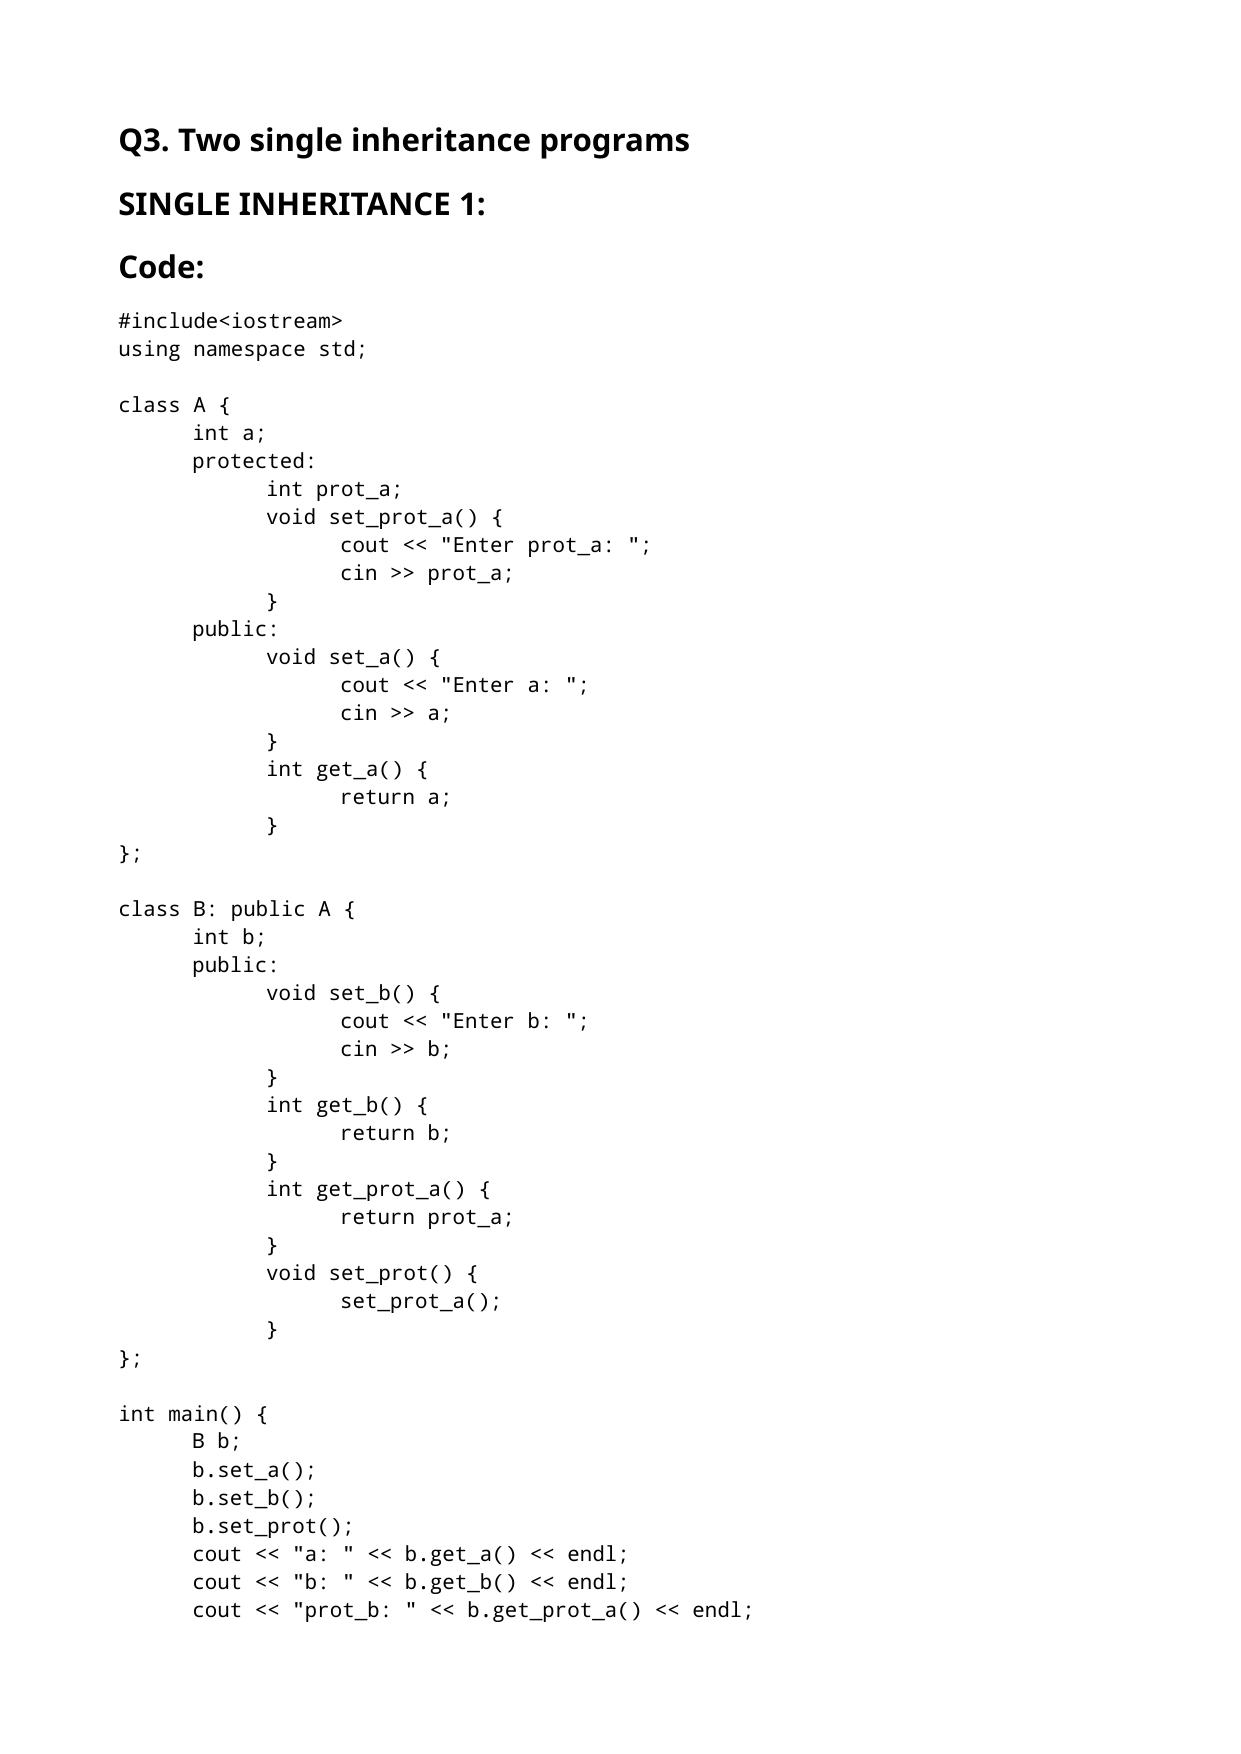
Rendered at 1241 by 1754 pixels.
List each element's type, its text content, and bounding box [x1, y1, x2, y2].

text return b; [118, 1121, 1122, 1146]
text int main() { [118, 1402, 1122, 1426]
text public: [118, 617, 1122, 641]
text cout << "Enter b: "; [118, 1009, 1122, 1034]
text void set_prot_a() { [118, 505, 1122, 529]
text class A { [118, 393, 1122, 417]
text } [118, 729, 1122, 753]
text int b; [118, 925, 1122, 949]
text #include<iostream> [118, 309, 1122, 333]
text int a; [118, 421, 1122, 445]
text int get_a() { [118, 757, 1122, 781]
text Code: [118, 245, 1122, 288]
text } [118, 1065, 1122, 1090]
text int get_prot_a() { [118, 1177, 1122, 1202]
text Q3. Two single inheritance programs [118, 118, 1122, 161]
text public: [118, 953, 1122, 978]
text using namespace std; [118, 337, 1122, 361]
text protected: [118, 449, 1122, 473]
text B b; [118, 1429, 1122, 1454]
text set_prot_a(); [118, 1289, 1122, 1314]
text return a; [118, 785, 1122, 809]
text } [118, 589, 1122, 613]
text class B: public A { [118, 897, 1122, 922]
text cout << "a: " << b.get_a() << endl; [118, 1542, 1122, 1566]
text } [118, 1317, 1122, 1342]
text void set_b() { [118, 981, 1122, 1006]
text cout << "b: " << b.get_b() << endl; [118, 1570, 1122, 1594]
text cout << "Enter prot_a: "; [118, 533, 1122, 557]
text } [118, 1233, 1122, 1258]
text cin >> a; [118, 701, 1122, 725]
text cin >> b; [118, 1037, 1122, 1062]
text b.set_a(); [118, 1458, 1122, 1482]
text }; [118, 841, 1122, 866]
text SINGLE INHERITANCE 1: [118, 182, 1122, 224]
text int get_b() { [118, 1093, 1122, 1118]
text } [118, 1149, 1122, 1174]
text cin >> prot_a; [118, 561, 1122, 585]
text void set_prot() { [118, 1261, 1122, 1286]
text b.set_prot(); [118, 1514, 1122, 1538]
text }; [118, 1346, 1122, 1370]
text int prot_a; [118, 477, 1122, 501]
text void set_a() { [118, 645, 1122, 669]
text return prot_a; [118, 1205, 1122, 1230]
text cout << "Enter a: "; [118, 673, 1122, 697]
text } [118, 813, 1122, 837]
text cout << "prot_b: " << b.get_prot_a() << endl; [118, 1598, 1122, 1622]
text b.set_b(); [118, 1486, 1122, 1510]
